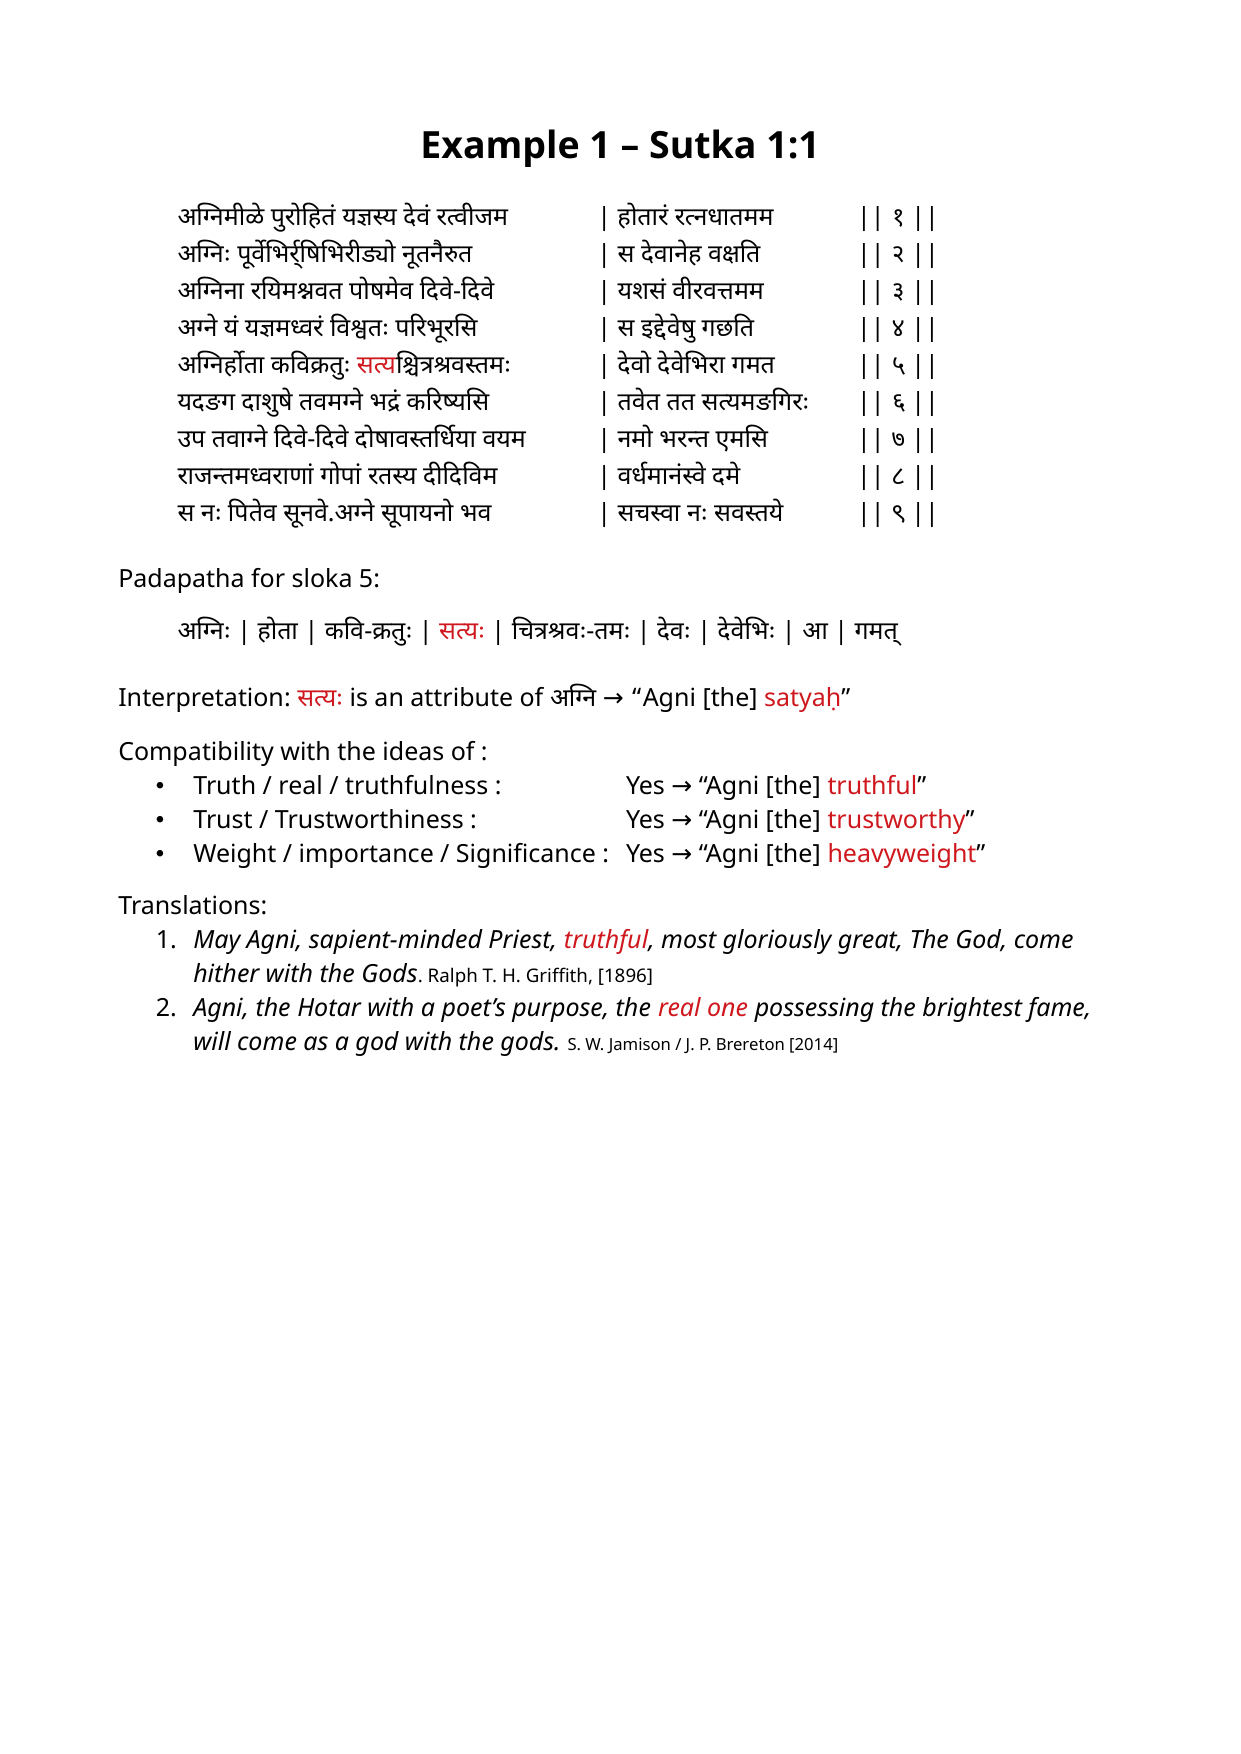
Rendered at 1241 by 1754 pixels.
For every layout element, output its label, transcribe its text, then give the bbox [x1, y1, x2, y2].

text Compatibility with the ideas of : [118, 734, 1122, 768]
title Example 1 – Sutka 1:1 [118, 118, 1122, 169]
text Interpretation: सत्यः is an attribute of अग्नि → “Agni [the] satyaḥ” [118, 679, 1122, 716]
list Truth / real / truthfulness : Yes → “Agni [the] truthful” [156, 768, 1122, 802]
text Translations: [118, 888, 1122, 922]
text अग्निमीळे पुरोहितं यज्ञस्य देवं रत्वीजम | होतारं रत्नधातमम || १ || अग्निः पूर्वेभिर्र्षिभिरीड्यो नूतनैरुत | स देवानेह वक्षति || २ || अग्निना रयिमश्नवत पोषमेव दिवे-दिवे | यशसं वीरवत्तमम || ३ || अग्ने यं यज्ञमध्वरं विश्वतः परिभूरसि | स इद्देवेषु गछति || ४ || अग्निर्होता कविक्रतुः सत्यश्चित्रश्रवस्तमः | देवो देवेभिरा गमत || ५ || यदङग दाशुषे तवमग्ने भद्रं करिष्यसि | तवेत तत सत्यमङगिरः || ६ || उप तवाग्ने दिवे-दिवे दोषावस्तर्धिया वयम | नमो भरन्त एमसि || ७ || राजन्तमध्वराणां गोपां रतस्य दीदिविम | वर्धमानंस्वे दमे || ८ || स नः पितेव सूनवे.अग्ने सूपायनो भव | सचस्वा नः सवस्तये || ९ || [177, 199, 1063, 531]
list Weight / importance / Significance : Yes → “Agni [the] heavyweight” [156, 836, 1122, 870]
text अग्निः | होता | कवि-क्रतुः | सत्यः | चित्रश्रवः-तमः | देवः | देवेभिः | आ | गमत् [177, 613, 1063, 650]
list Agni, the Hotar with a poet’s purpose, the real one possessing the brightest fame, will come as a god with the gods. S. W. Jamison / J. P. Brereton [2014] [156, 990, 1122, 1058]
text Padapatha for sloka 5: [118, 561, 1122, 595]
list May Agni, sapient-minded Priest, truthful, most gloriously great, The God, come hither with the Gods. Ralph T. H. Griffith, [1896] [156, 922, 1122, 990]
list Trust / Trustworthiness : Yes → “Agni [the] trustworthy” [156, 802, 1122, 836]
